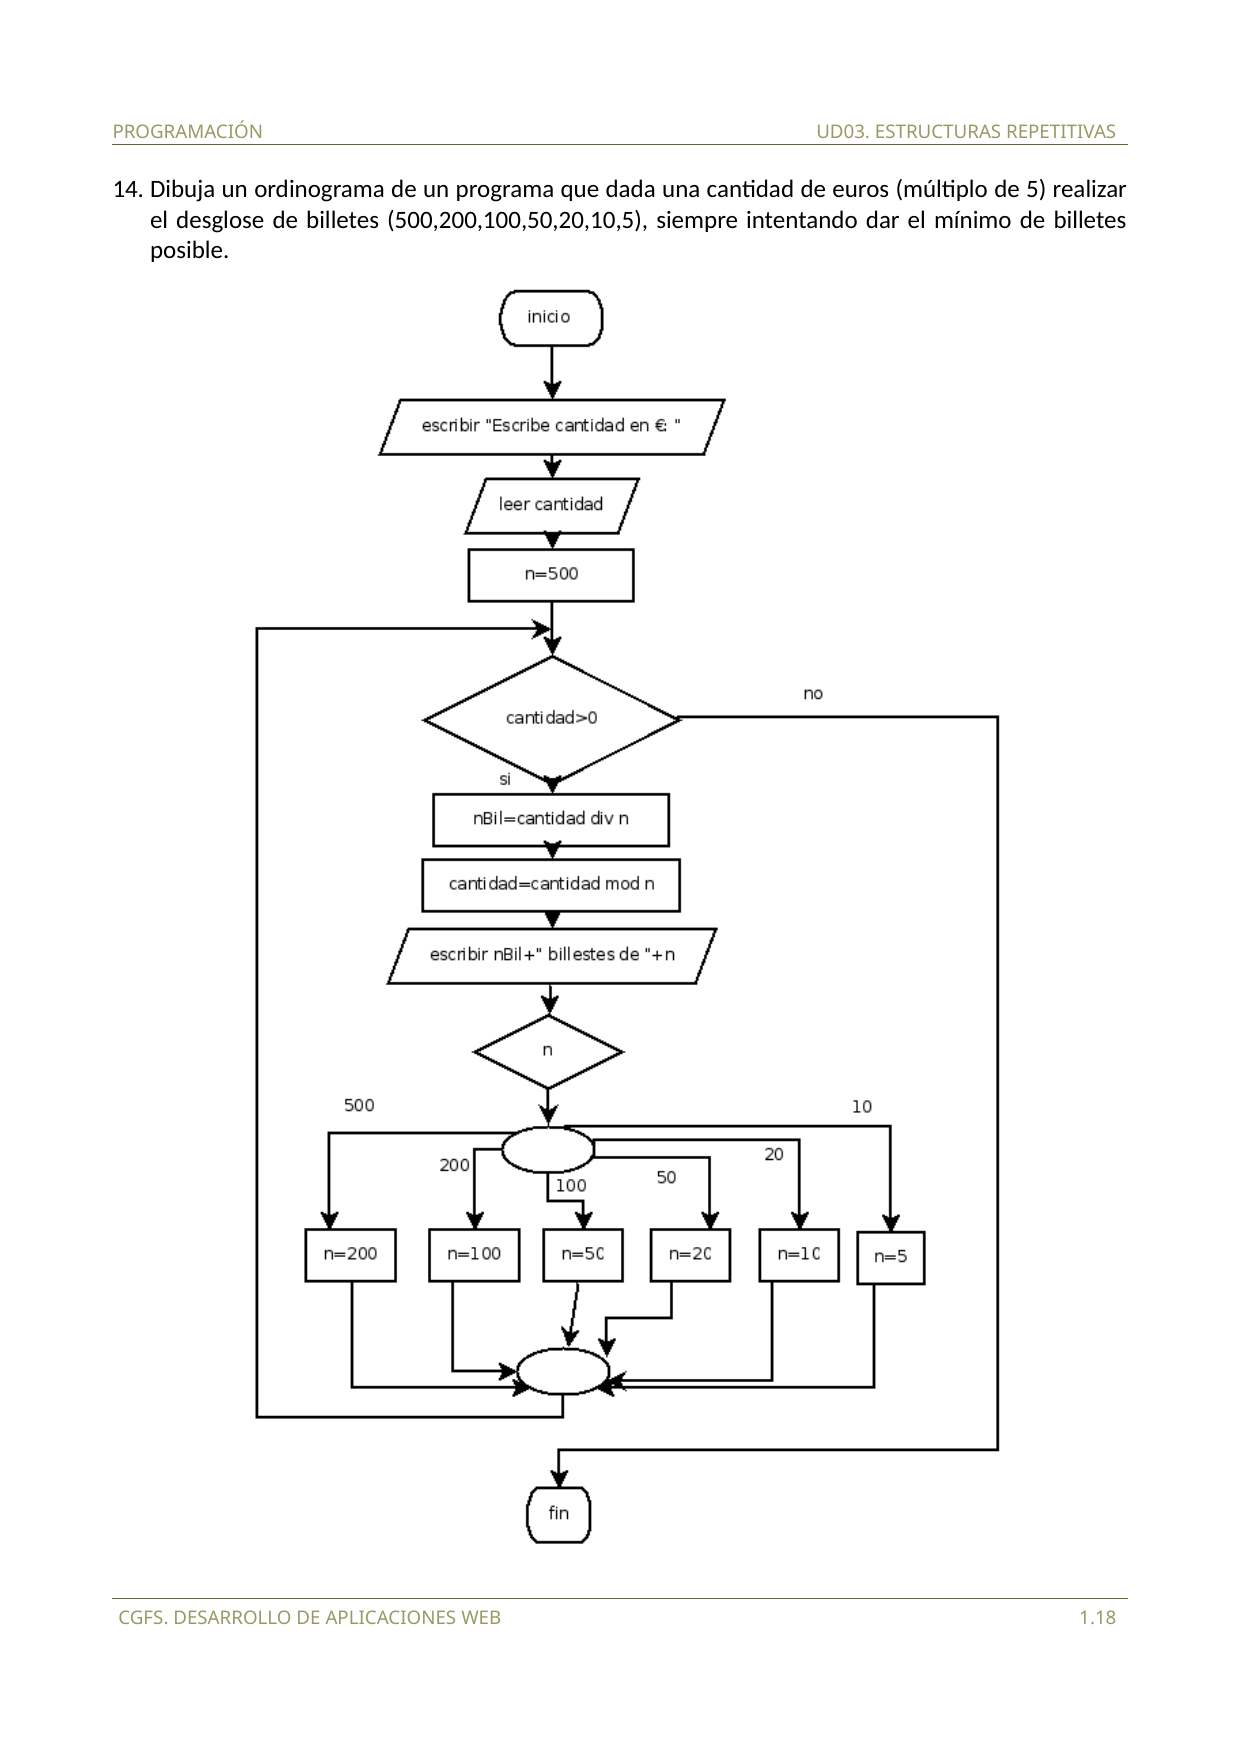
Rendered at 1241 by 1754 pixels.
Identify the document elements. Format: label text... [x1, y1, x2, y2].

picture [219, 271, 1021, 1552]
list Dibuja un ordinograma de un programa que dada una cantidad de euros (múltiplo de 5) realizar el desglose de billetes (500,200,100,50,20,10,5), siempre intentando dar el mínimo de billetes posible. [112, 173, 1128, 265]
